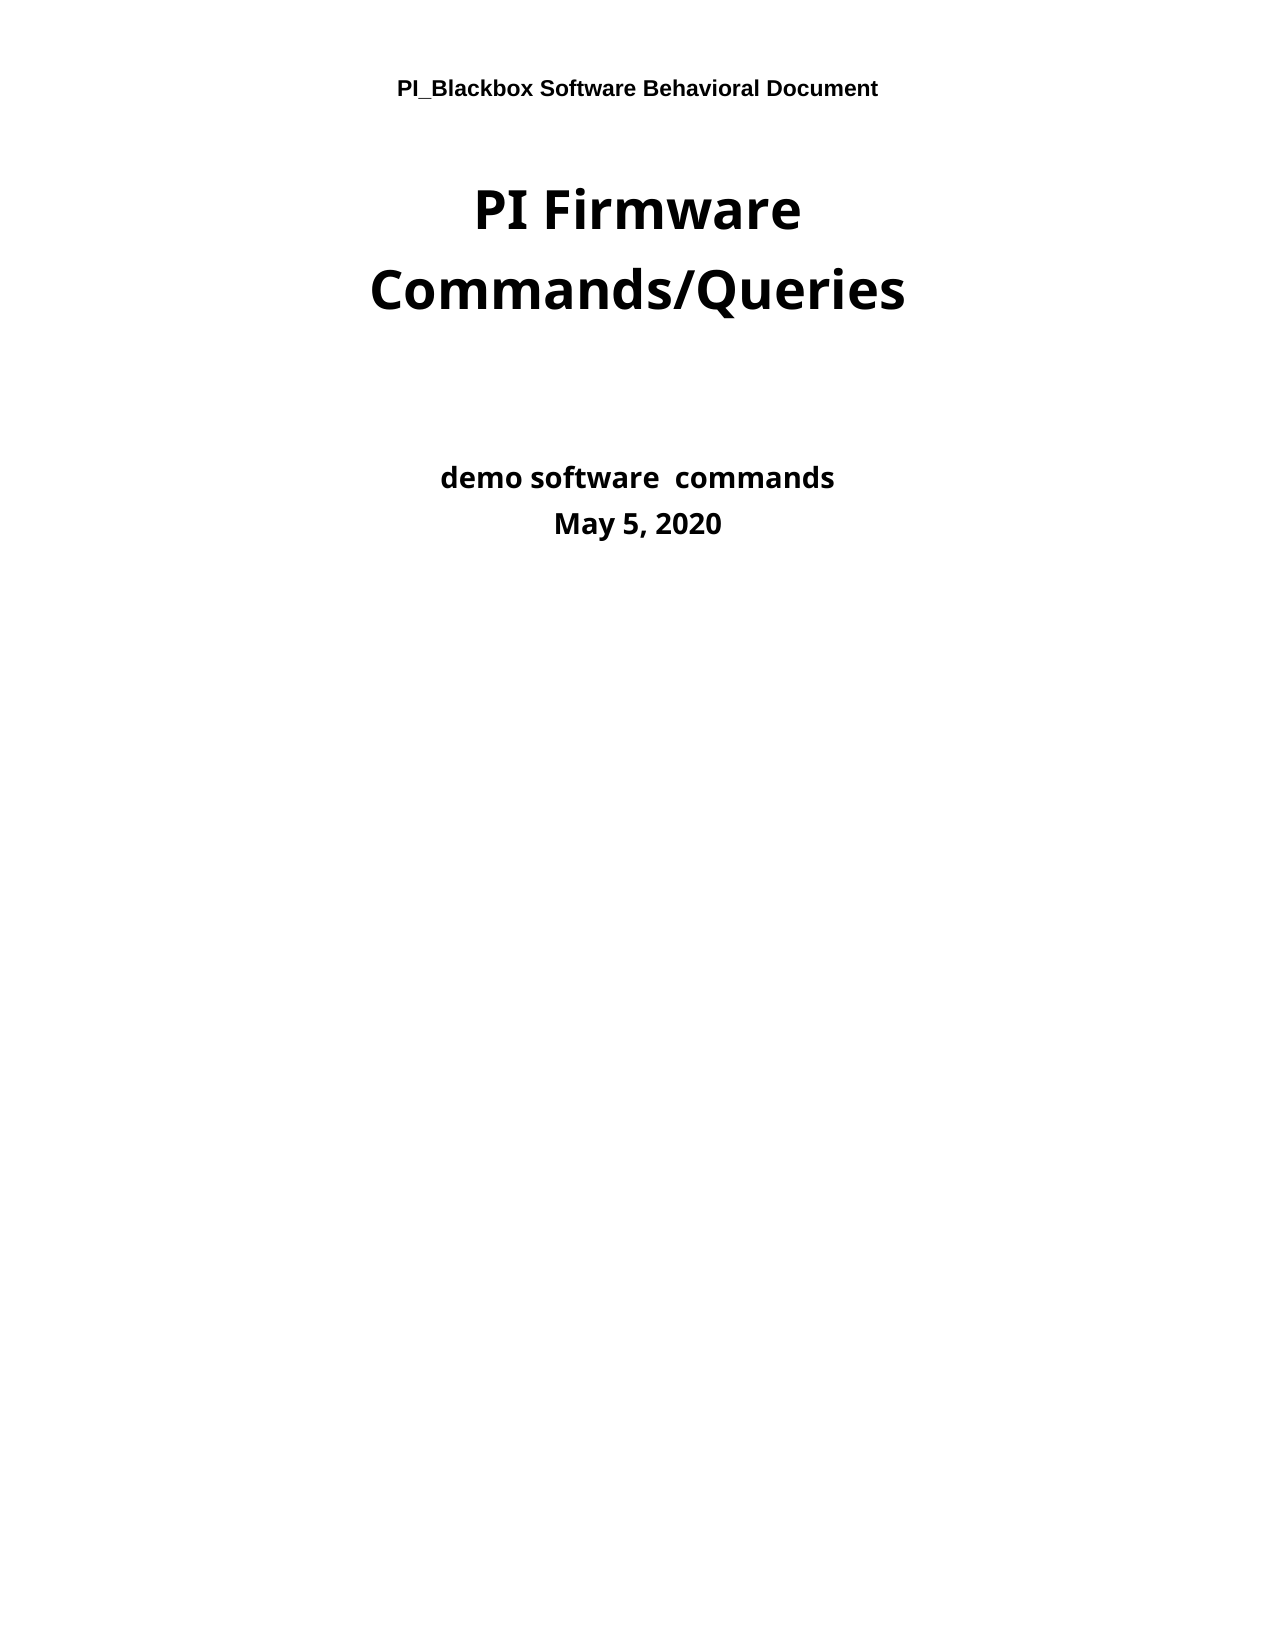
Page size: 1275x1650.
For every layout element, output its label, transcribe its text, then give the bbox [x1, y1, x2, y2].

text Commands/Queries [187, 251, 1087, 325]
text PI Firmware [187, 171, 1087, 245]
text demo software commands [187, 457, 1087, 497]
text May 5, 2020 [187, 503, 1087, 543]
